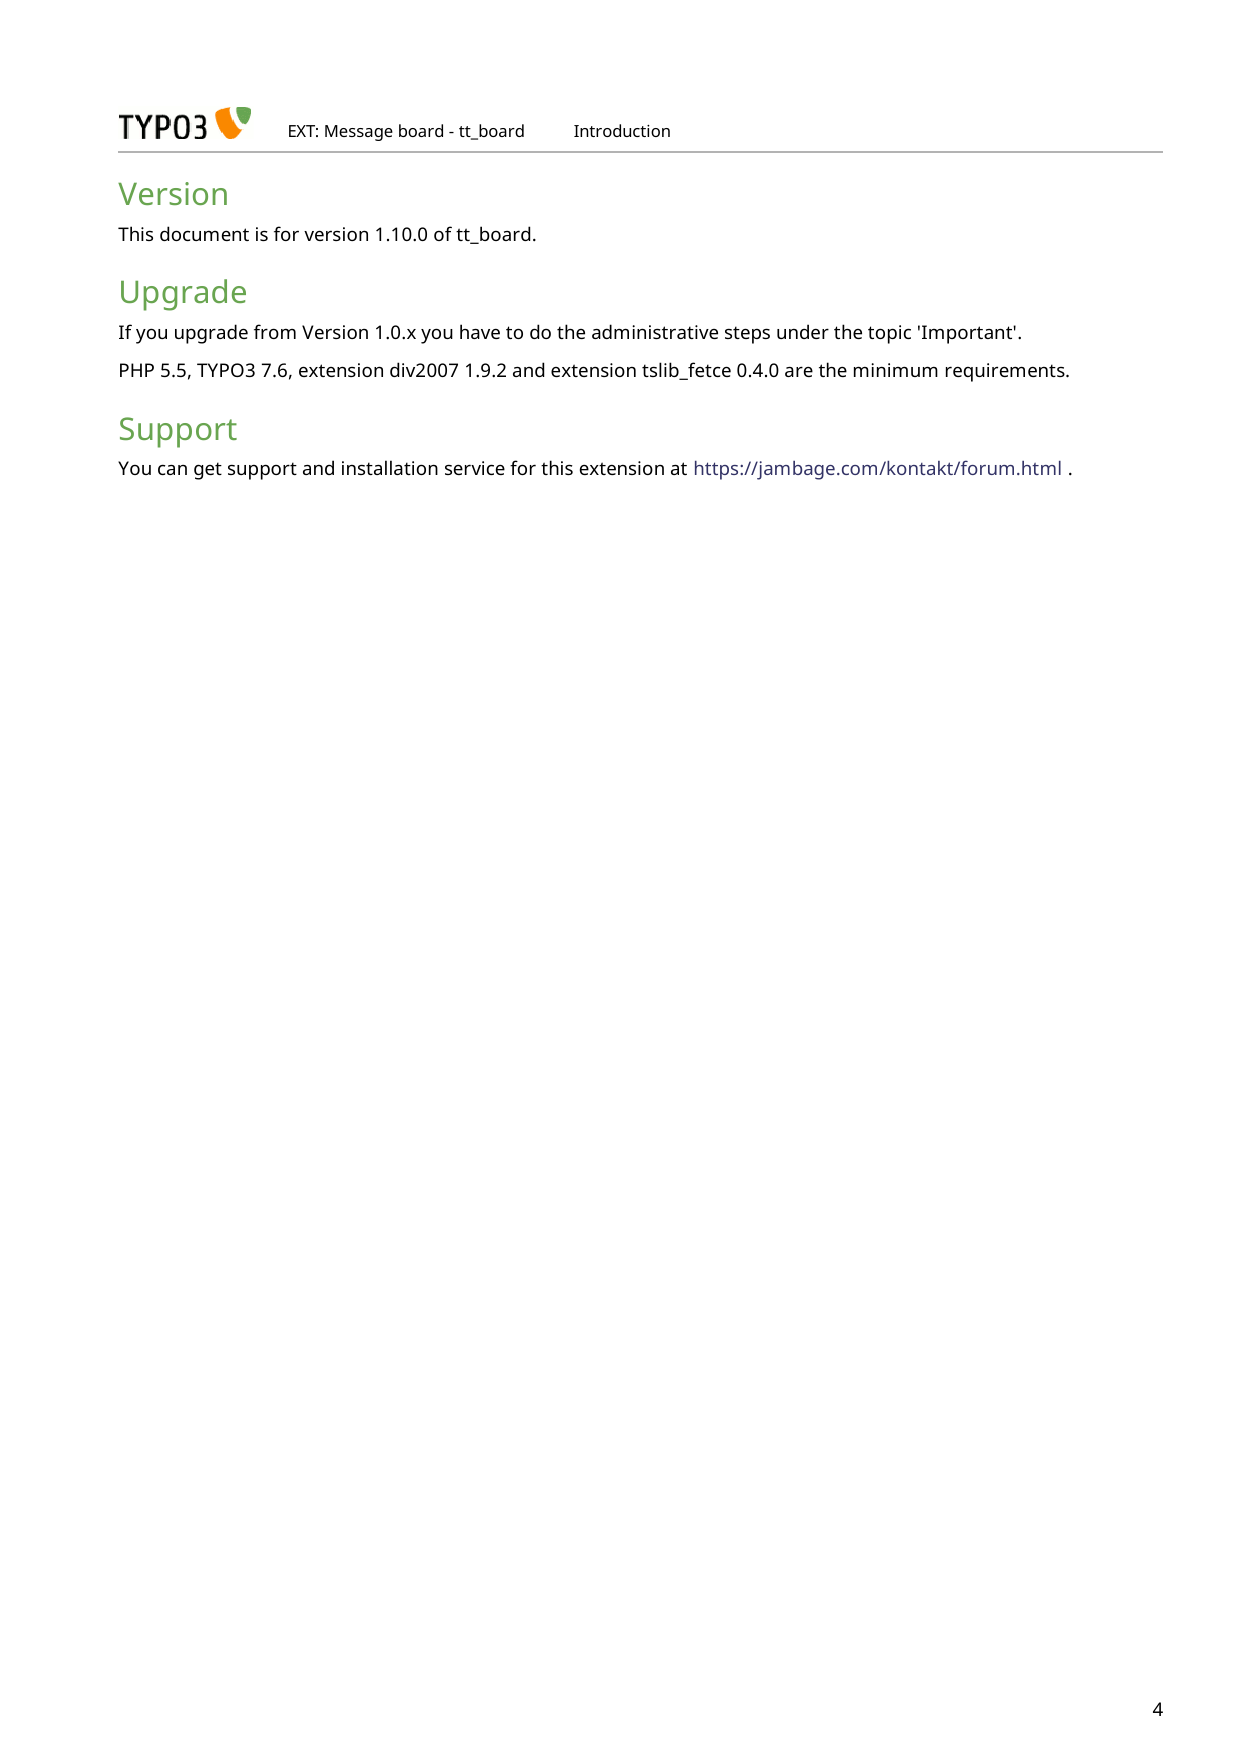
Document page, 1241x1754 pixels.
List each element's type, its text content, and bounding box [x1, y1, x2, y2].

picture [118, 106, 254, 139]
text You can get support and installation service for this extension at https://jambage.com/kontakt/forum.html . [118, 455, 1163, 481]
text This document is for version 1.10.0 of tt_board. [118, 220, 1163, 246]
text If you upgrade from Version 1.0.x you have to do the administrative steps under the topic 'Important'. [118, 318, 1163, 344]
subtitle Upgrade [118, 270, 1163, 313]
text PHP 5.5, TYPO3 7.6, extension div2007 1.9.2 and extension tslib_fetce 0.4.0 are the minimum requirements. [118, 357, 1163, 383]
subtitle Support [118, 407, 1163, 449]
subtitle Version [118, 172, 1163, 214]
